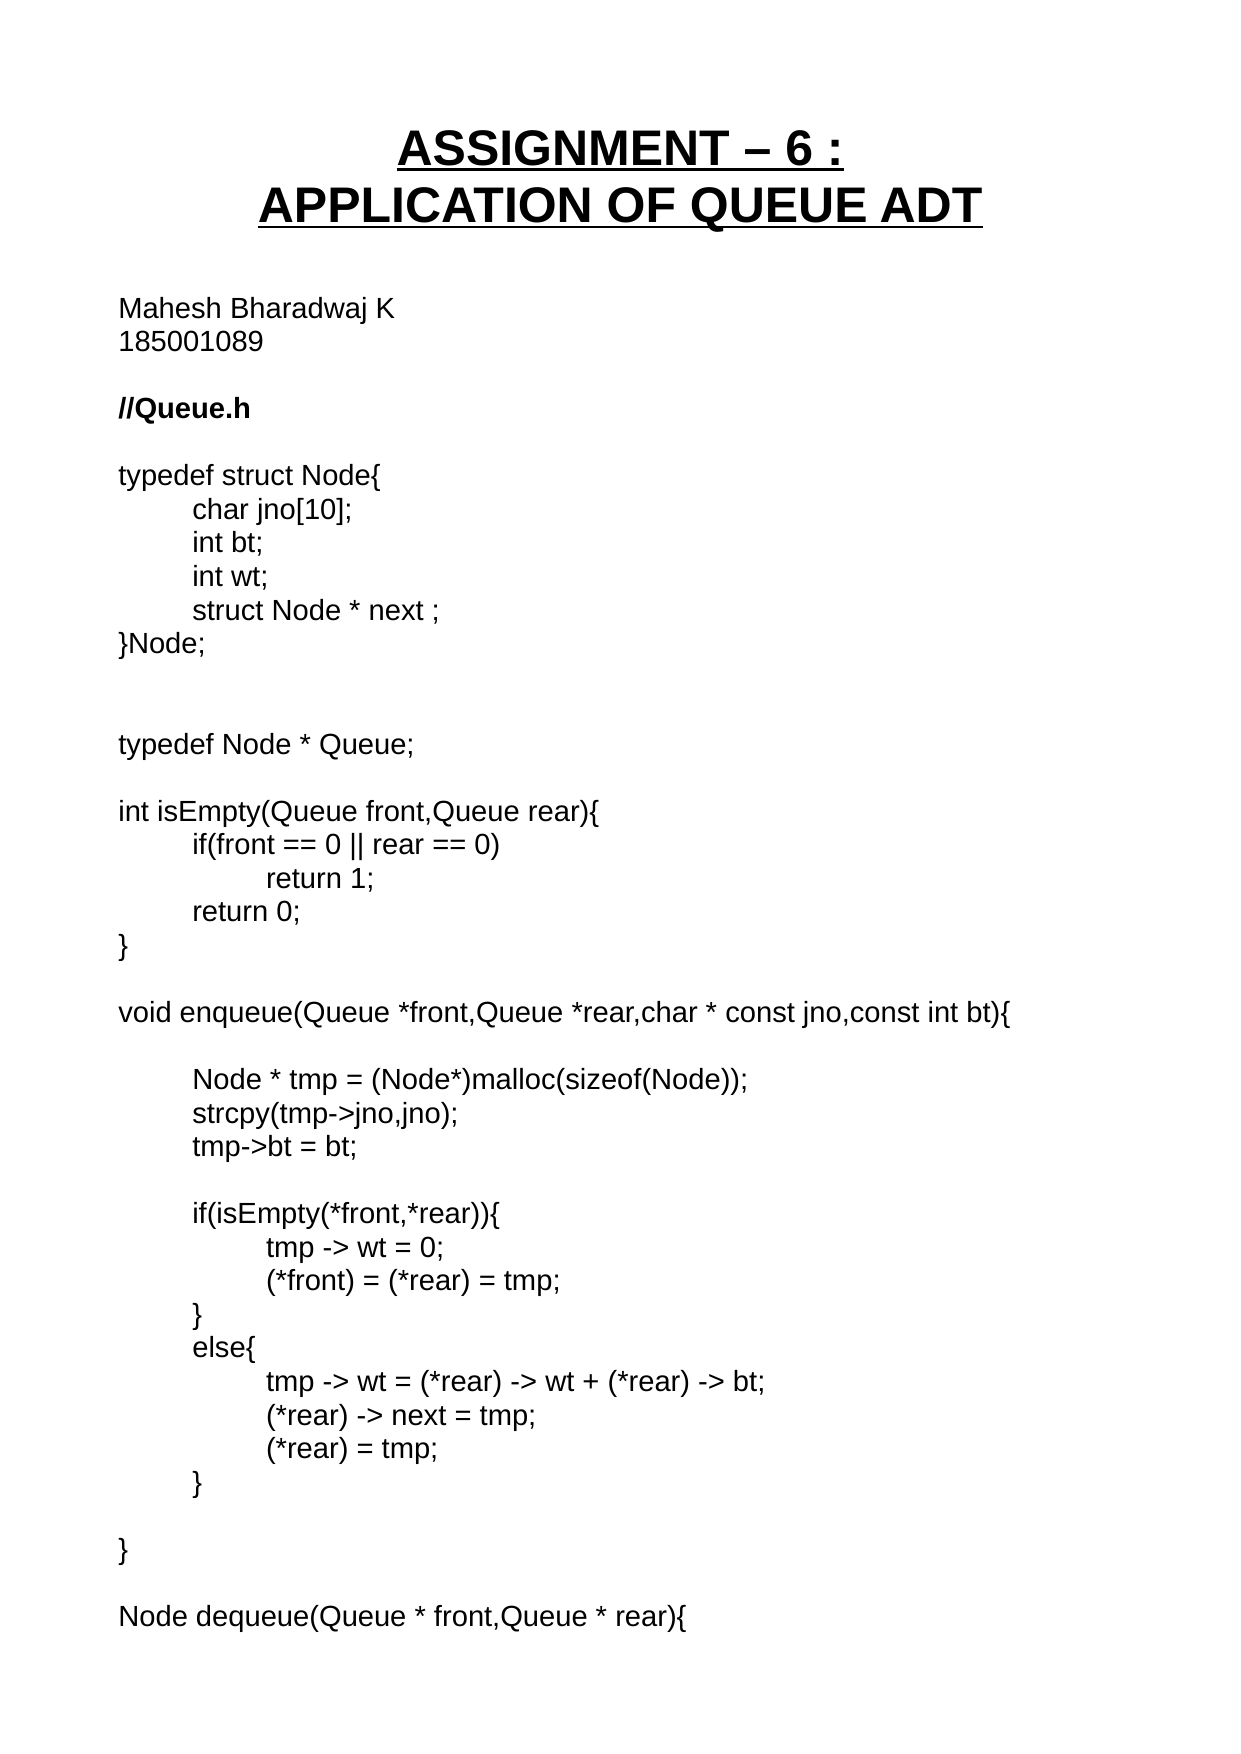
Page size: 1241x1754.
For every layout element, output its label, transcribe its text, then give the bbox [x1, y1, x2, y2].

text void enqueue(Queue *front,Queue *rear,char * const jno,const int bt){ [118, 995, 1122, 1028]
text } [118, 1464, 1122, 1498]
text struct Node * next ; [118, 592, 1122, 626]
text Mahesh Bharadwaj K [118, 291, 1122, 324]
text tmp->bt = bt; [118, 1129, 1122, 1163]
text //Queue.h [118, 391, 1122, 425]
text }Node; [118, 626, 1122, 659]
text tmp -> wt = (*rear) -> wt + (*rear) -> bt; [118, 1364, 1122, 1397]
text } [118, 928, 1122, 961]
text typedef struct Node{ [118, 458, 1122, 492]
text 185001089 [118, 324, 1122, 358]
text (*rear) -> next = tmp; [118, 1397, 1122, 1431]
text typedef Node * Queue; [118, 727, 1122, 760]
text char jno[10]; [118, 492, 1122, 525]
text ASSIGNMENT – 6 : [118, 118, 1122, 176]
text else{ [118, 1330, 1122, 1364]
text tmp -> wt = 0; [118, 1230, 1122, 1263]
text int isEmpty(Queue front,Queue rear){ [118, 794, 1122, 827]
text return 1; [118, 861, 1122, 894]
text Node dequeue(Queue * front,Queue * rear){ [118, 1599, 1122, 1632]
text (*rear) = tmp; [118, 1431, 1122, 1464]
text APPLICATION OF QUEUE ADT [118, 176, 1122, 233]
text } [118, 1532, 1122, 1565]
text } [118, 1297, 1122, 1330]
text strcpy(tmp->jno,jno); [118, 1096, 1122, 1129]
text if(front == 0 || rear == 0) [118, 827, 1122, 861]
text int bt; [118, 525, 1122, 559]
text if(isEmpty(*front,*rear)){ [118, 1196, 1122, 1230]
text Node * tmp = (Node*)malloc(sizeof(Node)); [118, 1062, 1122, 1096]
text (*front) = (*rear) = tmp; [118, 1263, 1122, 1297]
text return 0; [118, 894, 1122, 928]
text int wt; [118, 559, 1122, 592]
